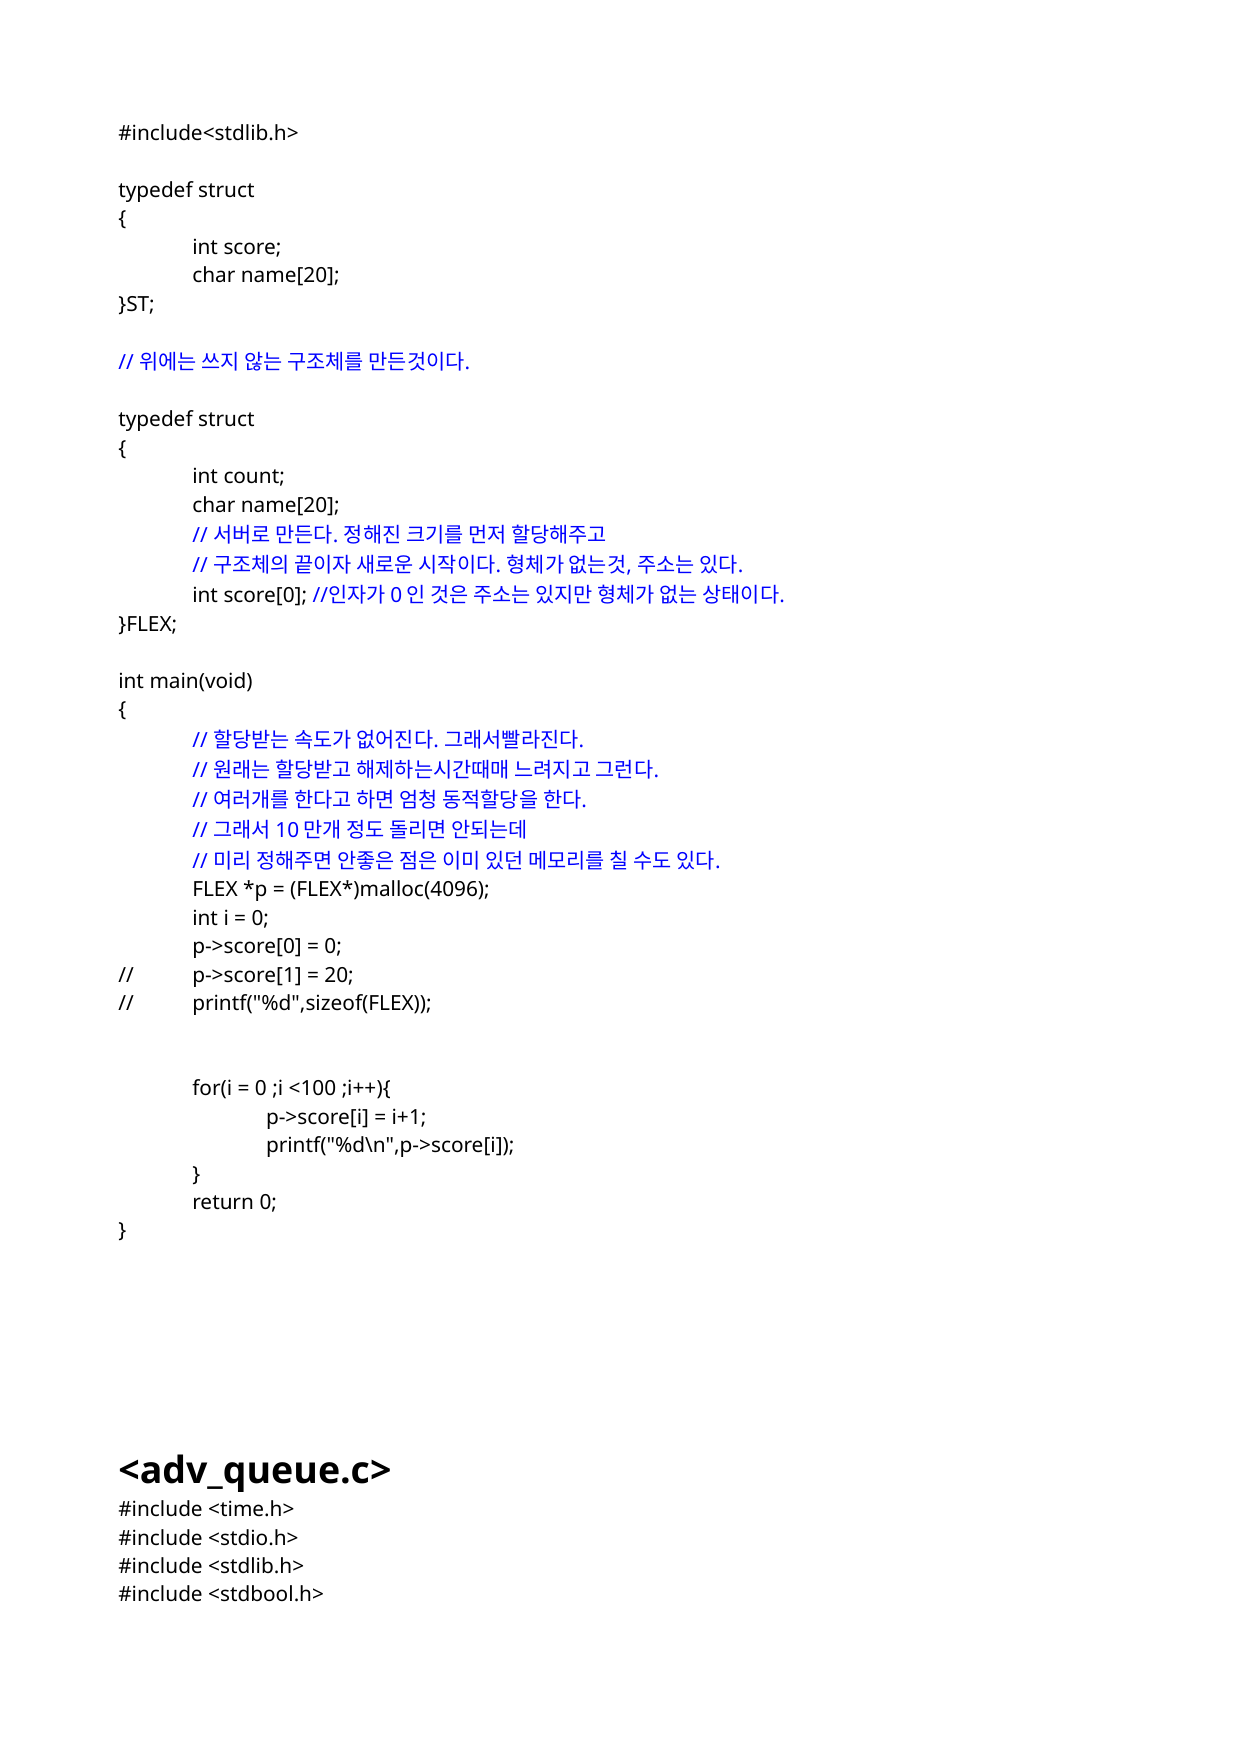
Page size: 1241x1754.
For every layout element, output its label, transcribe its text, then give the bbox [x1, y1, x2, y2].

text int score; [118, 232, 1122, 260]
text } [118, 1159, 1122, 1187]
text // 할당받는 속도가 없어진다. 그래서빨라진다. [118, 723, 1122, 753]
text FLEX *p = (FLEX*)malloc(4096); [118, 874, 1122, 903]
text // p->score[1] = 20; [118, 960, 1122, 988]
text typedef struct [118, 404, 1122, 433]
text return 0; [118, 1187, 1122, 1216]
text #include <stdbool.h> [118, 1579, 1122, 1608]
text // printf("%d",sizeof(FLEX)); [118, 988, 1122, 1017]
text int i = 0; [118, 903, 1122, 931]
text // 서버로 만든다. 정해진 크기를 먼저 할당해주고 [118, 518, 1122, 548]
text // 위에는 쓰지 않는 구조체를 만든것이다. [118, 346, 1122, 376]
text #include<stdlib.h> [118, 118, 1122, 147]
text char name[20]; [118, 260, 1122, 289]
text for(i = 0 ;i <100 ;i++){ [118, 1073, 1122, 1102]
text p->score[0] = 0; [118, 931, 1122, 960]
text } [118, 1216, 1122, 1244]
text char name[20]; [118, 490, 1122, 518]
text int score[0]; //인자가 0인 것은 주소는 있지만 형체가 없는 상태이다. [118, 579, 1122, 609]
text #include <time.h> [118, 1494, 1122, 1523]
text #include <stdlib.h> [118, 1551, 1122, 1579]
text // 원래는 할당받고 해제하는시간때매 느려지고 그런다. [118, 753, 1122, 783]
text // 미리 정해주면 안좋은 점은 이미 있던 메모리를 칠 수도 있다. [118, 844, 1122, 874]
text #include <stdio.h> [118, 1523, 1122, 1551]
text int main(void) [118, 666, 1122, 694]
text // 구조체의 끝이자 새로운 시작이다. 형체가 없는것, 주소는 있다. [118, 548, 1122, 579]
text // 그래서 10만개 정도 돌리면 안되는데 [118, 814, 1122, 844]
text }ST; [118, 289, 1122, 317]
text int count; [118, 461, 1122, 490]
text printf("%d\n",p->score[i]); [118, 1130, 1122, 1159]
text }FLEX; [118, 609, 1122, 637]
text // 여러개를 한다고 하면 엄청 동적할당을 한다. [118, 783, 1122, 814]
text { [118, 203, 1122, 232]
text typedef struct [118, 175, 1122, 203]
text { [118, 694, 1122, 723]
text <adv_queue.c> [118, 1443, 1122, 1494]
text { [118, 433, 1122, 461]
text p->score[i] = i+1; [118, 1102, 1122, 1130]
